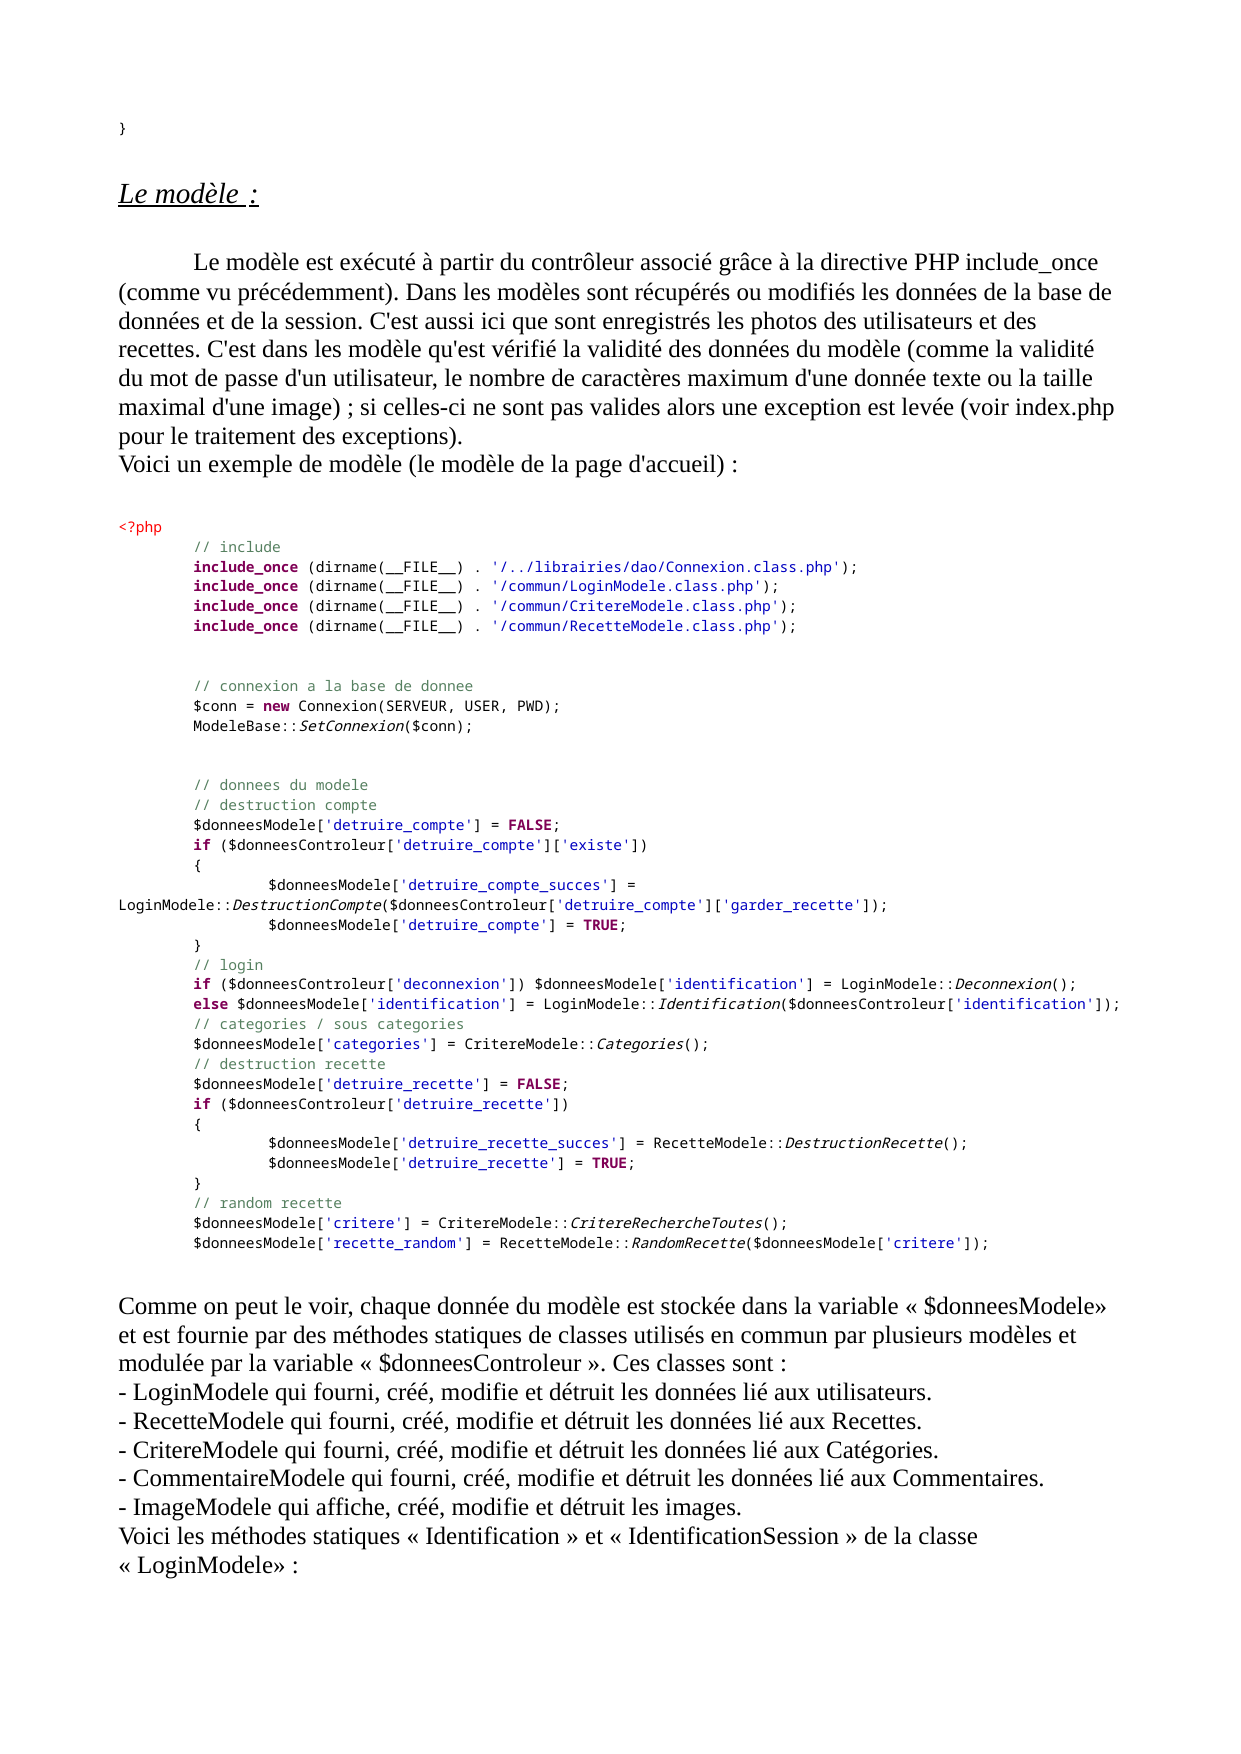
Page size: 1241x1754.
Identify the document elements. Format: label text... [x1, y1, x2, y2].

text } [118, 934, 1122, 954]
text - ImageModele qui affiche, créé, modifie et détruit les images. [118, 1492, 1122, 1521]
text $conn = new Connexion(SERVEUR, USER, PWD); [118, 696, 1122, 716]
text // random recette [118, 1193, 1122, 1213]
text // login [118, 954, 1122, 974]
text include_once (dirname(__FILE__) . '/commun/RecetteModele.class.php'); [118, 616, 1122, 636]
text if ($donneesControleur['detruire_compte']['existe']) [118, 835, 1122, 855]
text $donneesModele['categories'] = CritereModele::Categories(); [118, 1034, 1122, 1054]
text { [118, 855, 1122, 875]
text Voici un exemple de modèle (le modèle de la page d'accueil) : [118, 449, 1122, 478]
text Voici les méthodes statiques « Identification » et « IdentificationSession » de la classe « LoginModele» : [118, 1521, 1122, 1578]
text $donneesModele['detruire_recette'] = TRUE; [118, 1153, 1122, 1173]
text - RecetteModele qui fourni, créé, modifie et détruit les données lié aux Recettes. [118, 1406, 1122, 1435]
text $donneesModele['detruire_recette'] = FALSE; [118, 1074, 1122, 1093]
text $donneesModele['detruire_recette_succes'] = RecetteModele::DestructionRecette(); [118, 1133, 1122, 1153]
text include_once (dirname(__FILE__) . '/commun/CritereModele.class.php'); [118, 596, 1122, 616]
text <?php [118, 517, 1122, 536]
text $donneesModele['detruire_compte_succes'] = LoginModele::DestructionCompte($donneesControleur['detruire_compte']['garder_recette']); [118, 875, 1122, 914]
text // donnees du modele [118, 775, 1122, 795]
text include_once (dirname(__FILE__) . '/../librairies/dao/Connexion.class.php'); [118, 556, 1122, 576]
text $donneesModele['detruire_compte'] = TRUE; [118, 914, 1122, 934]
text $donneesModele['critere'] = CritereModele::CritereRechercheToutes(); [118, 1213, 1122, 1233]
text $donneesModele['detruire_compte'] = FALSE; [118, 815, 1122, 835]
text $donneesModele['recette_random'] = RecetteModele::RandomRecette($donneesModele['critere']); [118, 1233, 1122, 1253]
text // destruction compte [118, 795, 1122, 815]
text } [118, 118, 1122, 138]
text } [118, 1173, 1122, 1193]
text if ($donneesControleur['detruire_recette']) [118, 1093, 1122, 1113]
text // destruction recette [118, 1054, 1122, 1074]
text { [118, 1113, 1122, 1133]
text - CritereModele qui fourni, créé, modifie et détruit les données lié aux Catégories. [118, 1435, 1122, 1463]
text - CommentaireModele qui fourni, créé, modifie et détruit les données lié aux Commentaires. [118, 1463, 1122, 1492]
text Le modèle : [118, 176, 1122, 210]
text // include [118, 536, 1122, 556]
text // connexion a la base de donnee [118, 676, 1122, 696]
text if ($donneesControleur['deconnexion']) $donneesModele['identification'] = LoginModele::Deconnexion(); [118, 974, 1122, 994]
text Comme on peut le voir, chaque donnée du modèle est stockée dans la variable « $donneesModele» et est fournie par des méthodes statiques de classes utilisés en commun par plusieurs modèles et modulée par la variable « $donneesControleur ». Ces classes sont : [118, 1291, 1122, 1377]
text include_once (dirname(__FILE__) . '/commun/LoginModele.class.php'); [118, 576, 1122, 596]
text else $donneesModele['identification'] = LoginModele::Identification($donneesControleur['identification']); [118, 994, 1122, 1014]
text - LoginModele qui fourni, créé, modifie et détruit les données lié aux utilisateurs. [118, 1377, 1122, 1406]
text Le modèle est exécuté à partir du contrôleur associé grâce à la directive PHP include_once (comme vu précédemment). Dans les modèles sont récupérés ou modifiés les données de la base de données et de la session. C'est aussi ici que sont enregistrés les photos des utilisateurs et des recettes. C'est dans les modèle qu'est vérifié la validité des données du modèle (comme la validité du mot de passe d'un utilisateur, le nombre de caractères maximum d'une donnée texte ou la taille maximal d'une image) ; si celles-ci ne sont pas valides alors une exception est levée (voir index.php pour le traitement des exceptions). [118, 243, 1122, 449]
text ModeleBase::SetConnexion($conn); [118, 716, 1122, 735]
text // categories / sous categories [118, 1014, 1122, 1034]
